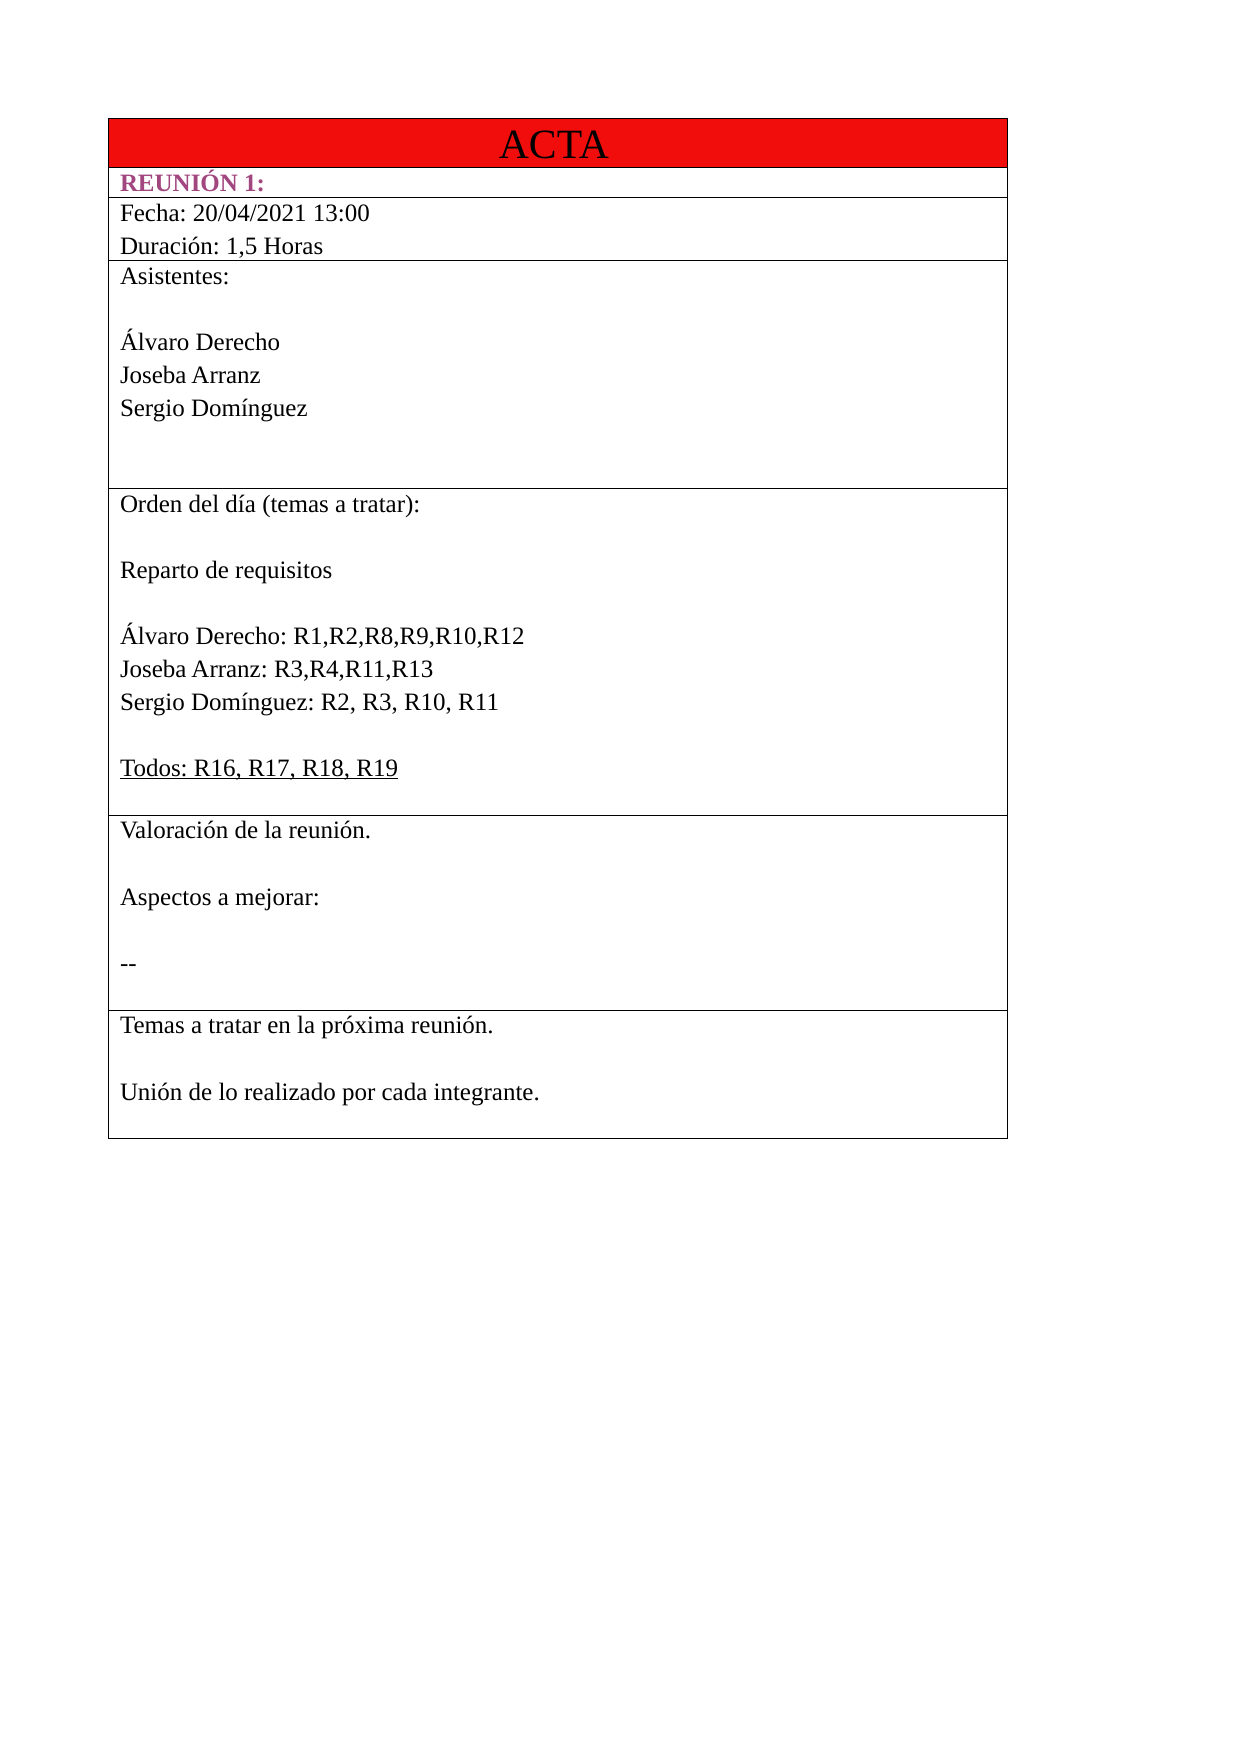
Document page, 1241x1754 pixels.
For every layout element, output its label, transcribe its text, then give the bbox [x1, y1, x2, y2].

table_cell Valoración de la reunión. Aspectos a mejorar: -- [109, 816, 1007, 1009]
table_cell Orden del día (temas a tratar): Reparto de requisitos Álvaro Derecho: R1,R2,R8,R9,R10,R12 Joseba Arranz: R3,R4,R11,R13 Sergio Domínguez: R2, R3, R10, R11 Todos: R16, R17, R18, R19 [109, 489, 1007, 814]
table_cell Asistentes: Álvaro Derecho Joseba Arranz Sergio Domínguez [109, 261, 1007, 488]
table_cell Temas a tratar en la próxima reunión. Unión de lo realizado por cada integrante. [109, 1011, 1007, 1138]
table_cell REUNIÓN 1: [109, 168, 1007, 197]
table_header ACTA [109, 119, 120, 167]
table_header ACTA [996, 119, 1007, 167]
table_cell Fecha: 20/04/2021 13:00 Duración: 1,5 Horas [109, 198, 1007, 260]
